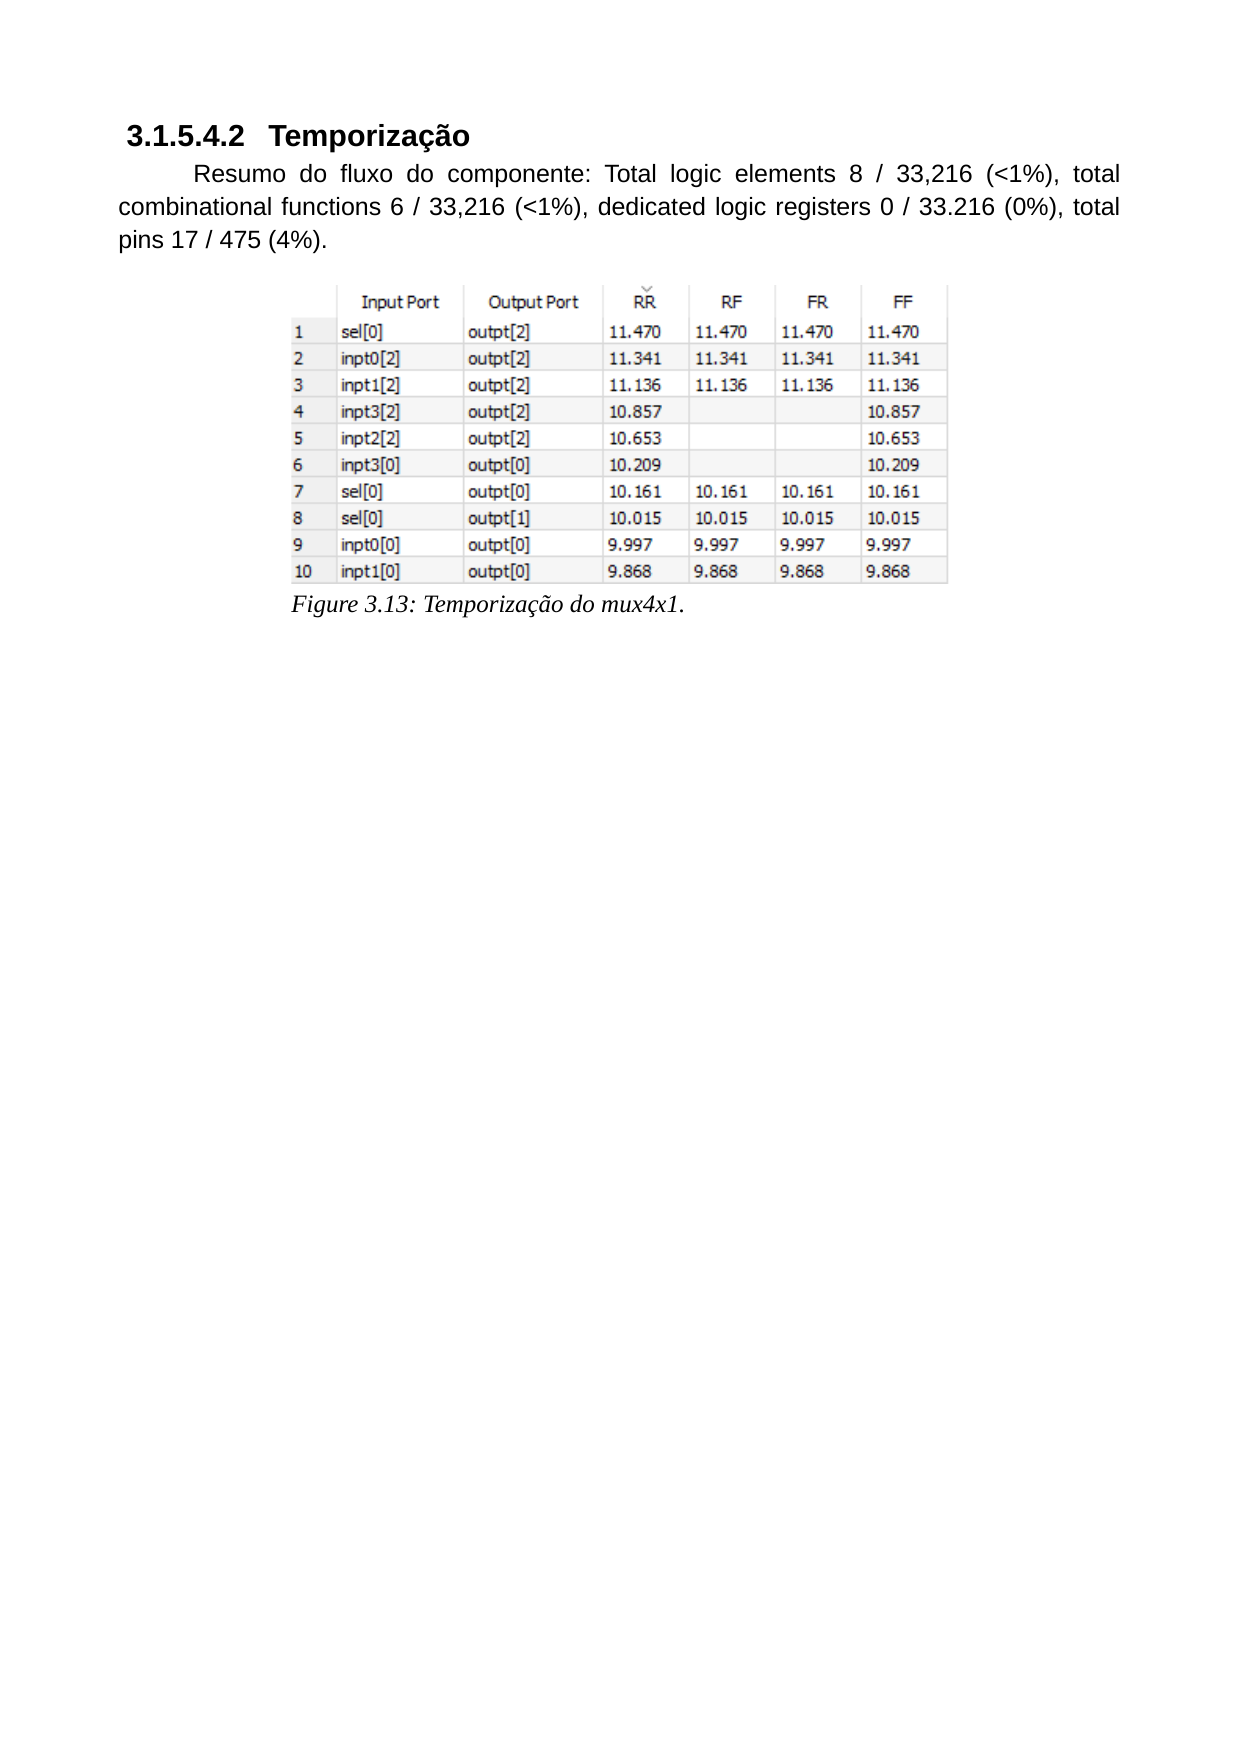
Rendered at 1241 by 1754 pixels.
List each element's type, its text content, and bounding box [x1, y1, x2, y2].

text Resumo do fluxo do componente: Total logic elements 8 / 33,216 (<1%), total combinational functions 6 / 33,216 (<1%), dedicated logic registers 0 / 33.216 (0%), total pins 17 / 475 (4%). [118, 159, 1122, 254]
subtitle Temporização [118, 118, 1122, 153]
picture [291, 285, 949, 584]
text Figure 3.13: Temporização do mux4x1. [291, 584, 949, 618]
